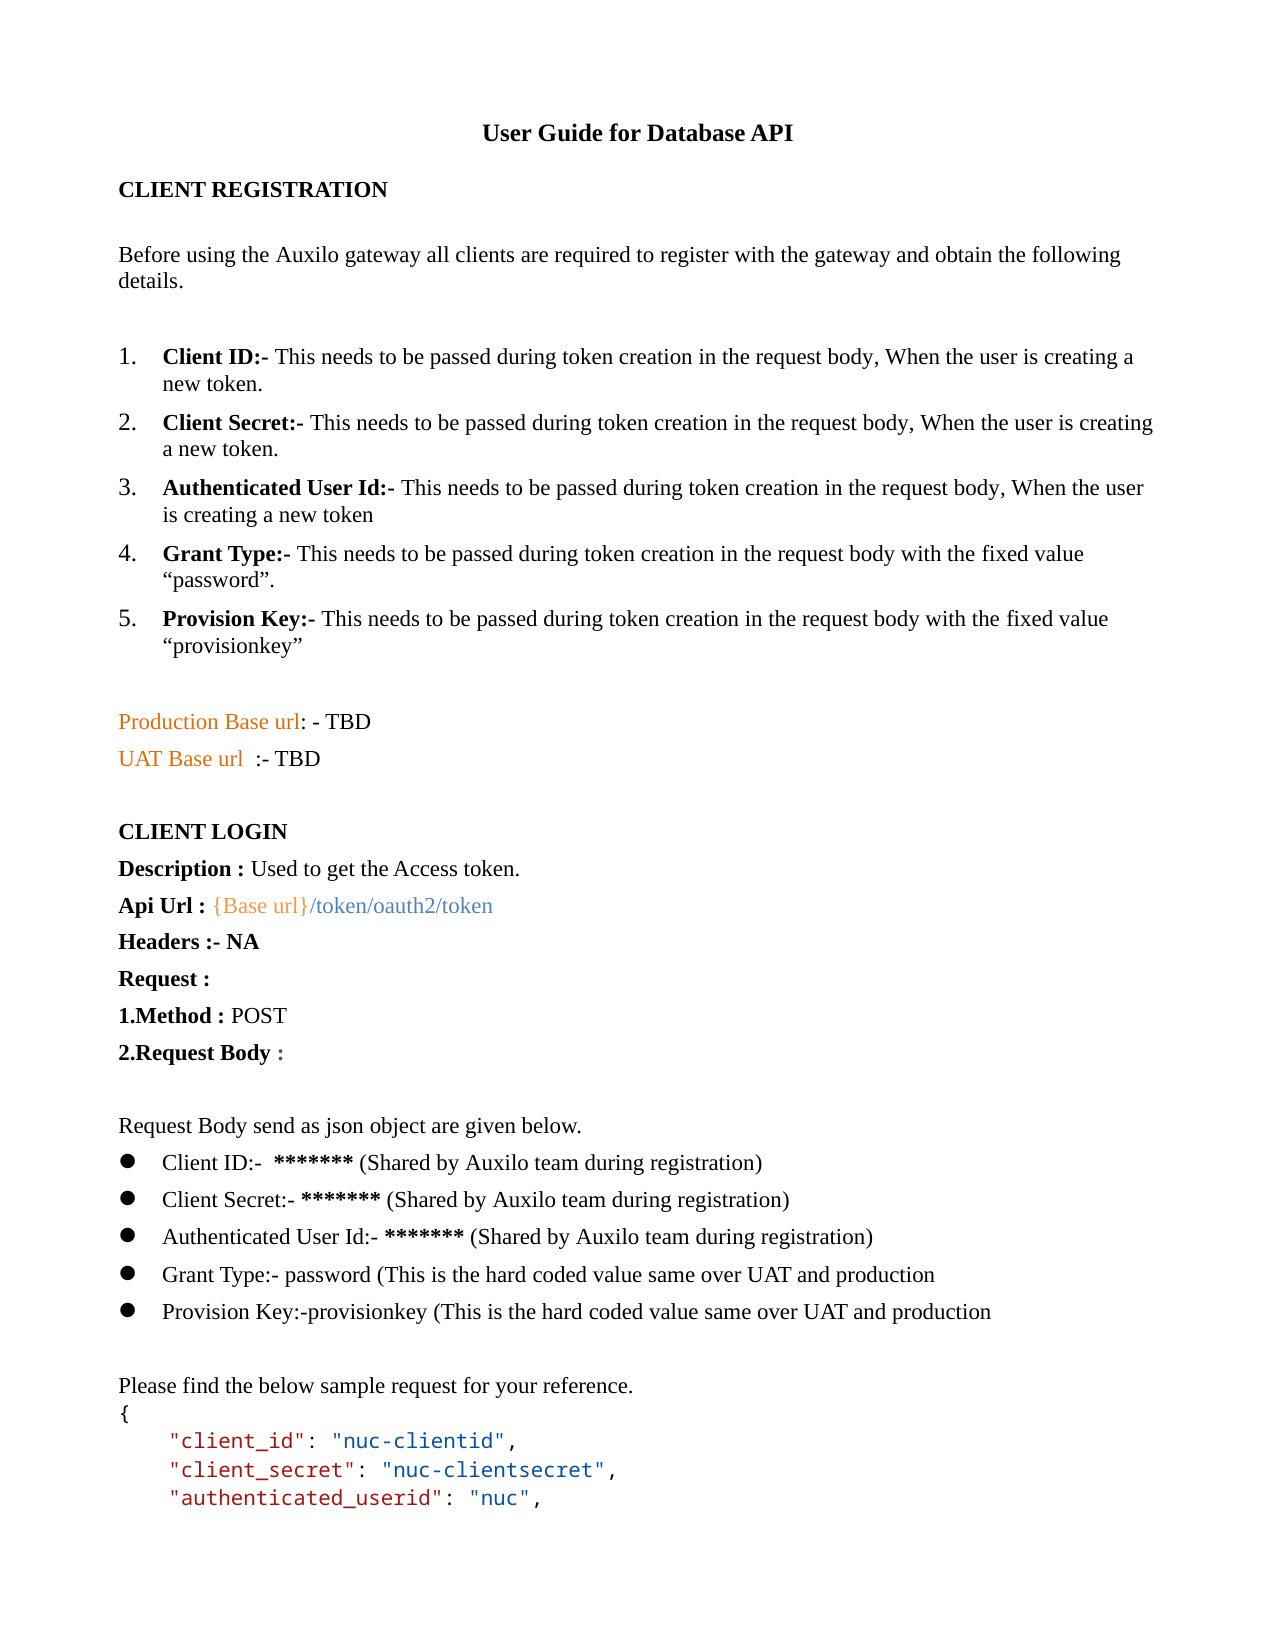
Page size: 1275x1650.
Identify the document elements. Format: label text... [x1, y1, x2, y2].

text Headers :- NA [118, 928, 1157, 955]
list Authenticated User Id:- This needs to be passed during token creation in the request body, When the user is creating a new token [118, 472, 1157, 527]
text Request : [118, 965, 1157, 992]
text CLIENT REGISTRATION [118, 176, 1157, 202]
text CLIENT LOGIN [118, 818, 1157, 844]
text "client_id": "nuc-clientid", [118, 1427, 1157, 1455]
text { [118, 1398, 1157, 1427]
list Grant Type:- This needs to be passed during token creation in the request body with the fixed value “password”. [118, 538, 1157, 593]
list Client Secret:- This needs to be passed during token creation in the request body, When the user is creating a new token. [118, 407, 1157, 462]
text "client_secret": "nuc-clientsecret", [118, 1455, 1157, 1483]
text Description : Used to get the Access token. [118, 855, 1157, 881]
text "authenticated_userid": "nuc", [118, 1483, 1157, 1512]
text UAT Base url :- TBD [118, 744, 1157, 771]
text Production Base url: - TBD [118, 708, 1157, 734]
text 1.Method : POST [118, 1002, 1157, 1028]
list Authenticated User Id:- ******* (Shared by Auxilo team during registration) [118, 1223, 1157, 1250]
list Provision Key:-provisionkey (This is the hard coded value same over UAT and production [118, 1298, 1157, 1324]
list Client ID:- This needs to be passed during token creation in the request body, When the user is creating a new token. [118, 341, 1157, 396]
list Client Secret:- ******* (Shared by Auxilo team during registration) [118, 1186, 1157, 1213]
text 2.Request Body : [118, 1039, 1157, 1065]
list Grant Type:- password (This is the hard coded value same over UAT and production [118, 1261, 1157, 1287]
text Request Body send as json object are given below. [118, 1112, 1157, 1139]
text Api Url : {Base url}/token/oauth2/token [118, 892, 1157, 918]
text Before using the Auxilo gateway all clients are required to register with the gateway and obtain the following details. [118, 241, 1157, 294]
text User Guide for Database API [118, 118, 1157, 147]
text Please find the below sample request for your reference. [118, 1372, 1157, 1398]
list Client ID:- ******* (Shared by Auxilo team during registration) [118, 1149, 1157, 1176]
list Provision Key:- This needs to be passed during token creation in the request body with the fixed value “provisionkey” [118, 603, 1157, 658]
